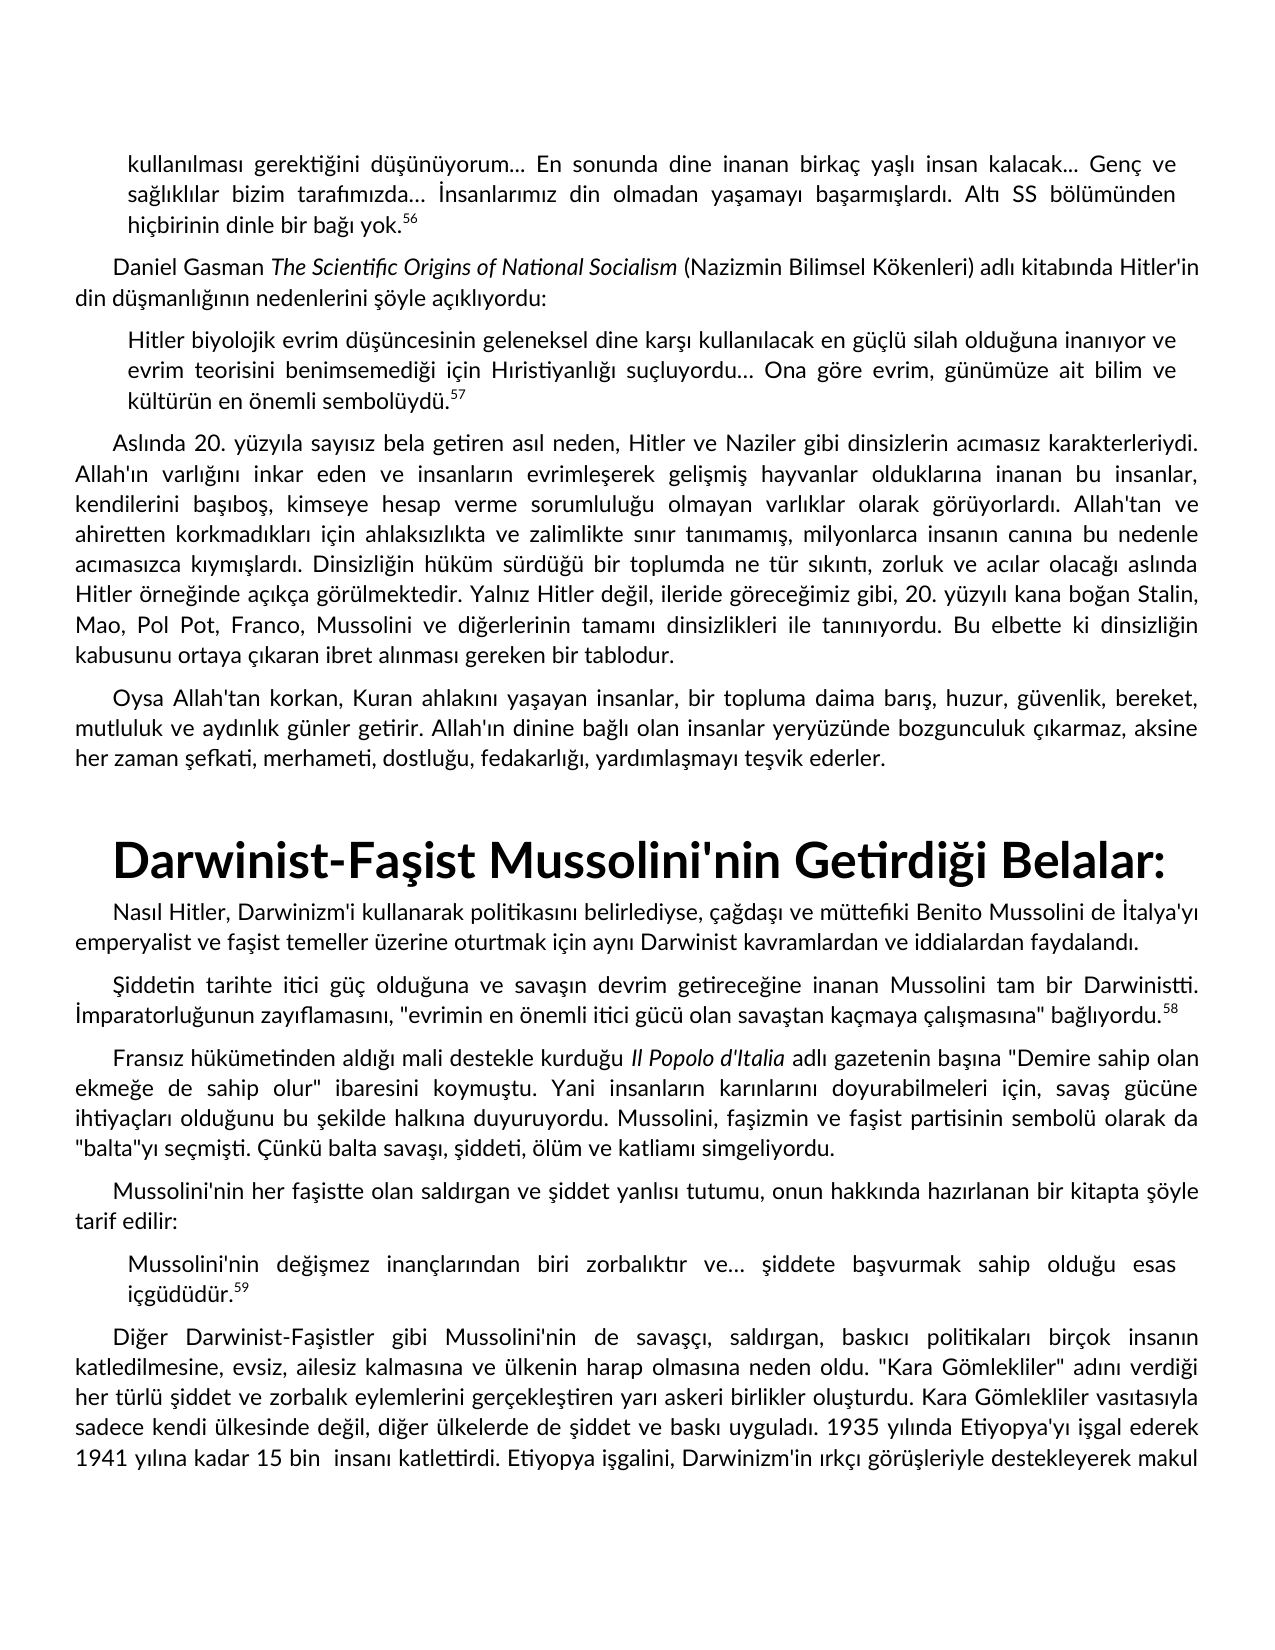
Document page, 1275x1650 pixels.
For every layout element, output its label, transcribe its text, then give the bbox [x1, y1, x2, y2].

text Oysa Allah'tan korkan, Kuran ahlakını yaşayan insanlar, bir topluma daima barış, huzur, güvenlik, bereket, mutluluk ve aydınlık günler getirir. Allah'ın dinine bağlı olan insanlar yeryüzünde bozgunculuk çıkarmaz, aksine her zaman şefkati, merhameti, dostluğu, fedakarlığı, yardımlaşmayı teşvik ederler. [75, 683, 1200, 771]
text Fransız hükümetinden aldığı mali destekle kurduğu Il Popolo d'Italia adlı gazetenin başına "Demire sahip olan ekmeğe de sahip olur" ibaresini koymuştu. Yani insanların karınlarını doyurabilmeleri için, savaş gücüne ihtiyaçları olduğunu bu şekilde halkına duyuruyordu. Mussolini, faşizmin ve faşist partisinin sembolü olarak da "balta"yı seçmişti. Çünkü balta savaşı, şiddeti, ölüm ve katliamı simgeliyordu. [75, 1043, 1200, 1161]
text Daniel Gasman The Scientific Origins of National Socialism (Nazizmin Bilimsel Kökenleri) adlı kitabında Hitler'in din düşmanlığının nedenlerini şöyle açıklıyordu: [75, 253, 1200, 311]
text kullanılması gerektiğini düşünüyorum... En sonunda dine inanan birkaç yaşlı insan kalacak... Genç ve sağlıklılar bizim tarafımızda… İnsanlarımız din olmadan yaşamayı başarmışlardı. Altı SS bölümünden hiçbirinin dinle bir bağı yok.56 [127, 150, 1177, 238]
text Hitler biyolojik evrim düşüncesinin geleneksel dine karşı kullanılacak en güçlü silah olduğuna inanıyor ve evrim teorisini benimsemediği için Hıristiyanlığı suçluyordu… Ona göre evrim, günümüze ait bilim ve kültürün en önemli sembolüydü.57 [127, 326, 1177, 414]
text Mussolini'nin her faşistte olan saldırgan ve şiddet yanlısı tutumu, onun hakkında hazırlanan bir kitapta şöyle tarif edilir: [75, 1177, 1200, 1234]
text Aslında 20. yüzyıla sayısız bela getiren asıl neden, Hitler ve Naziler gibi dinsizlerin acımasız karakterleriydi. Allah'ın varlığını inkar eden ve insanların evrimleşerek gelişmiş hayvanlar olduklarına inanan bu insanlar, kendilerini başıboş, kimseye hesap verme sorumluluğu olmayan varlıklar olarak görüyorlardı. Allah'tan ve ahiretten korkmadıkları için ahlaksızlıkta ve zalimlikte sınır tanımamış, milyonlarca insanın canına bu nedenle acımasızca kıymışlardı. Dinsizliğin hüküm sürdüğü bir toplumda ne tür sıkıntı, zorluk ve acılar olacağı aslında Hitler örneğinde açıkça görülmektedir. Yalnız Hitler değil, ileride göreceğimiz gibi, 20. yüzyılı kana boğan Stalin, Mao, Pol Pot, Franco, Mussolini ve diğerlerinin tamamı dinsizlikleri ile tanınıyordu. Bu elbette ki dinsizliğin kabusunu ortaya çıkaran ibret alınması gereken bir tablodur. [75, 429, 1200, 668]
text Nasıl Hitler, Darwinizm'i kullanarak politikasını belirlediyse, çağdaşı ve müttefiki Benito Mussolini de İtalya'yı emperyalist ve faşist temeller üzerine oturtmak için aynı Darwinist kavramlardan ve iddialardan faydalandı. [75, 897, 1200, 955]
text Mussolini'nin değişmez inançlarından biri zorbalıktır ve… şiddete başvurmak sahip olduğu esas içgüdüdür.59 [127, 1249, 1177, 1307]
subtitle Darwinist-Faşist Mussolini'nin Getirdiği Belalar: [112, 829, 1200, 889]
text Şiddetin tarihte itici güç olduğuna ve savaşın devrim getireceğine inanan Mussolini tam bir Darwinistti. İmparatorluğunun zayıflamasını, "evrimin en önemli itici gücü olan savaştan kaçmaya çalışmasına" bağlıyordu.58 [75, 970, 1200, 1028]
text Diğer Darwinist-Faşistler gibi Mussolini'nin de savaşçı, saldırgan, baskıcı politikaları birçok insanın katledilmesine, evsiz, ailesiz kalmasına ve ülkenin harap olmasına neden oldu. "Kara Gömlekliler" adını verdiği her türlü şiddet ve zorbalık eylemlerini gerçekleştiren yarı askeri birlikler oluşturdu. Kara Gömlekliler vasıtasıyla sadece kendi ülkesinde değil, diğer ülkelerde de şiddet ve baskı uyguladı. 1935 yılında Etiyopya'yı işgal ederek 1941 yılına kadar 15 bin insanı katlettirdi. Etiyopya işgalini, Darwinizm'in ırkçı görüşleriyle destekleyerek makul [75, 1322, 1200, 1471]
